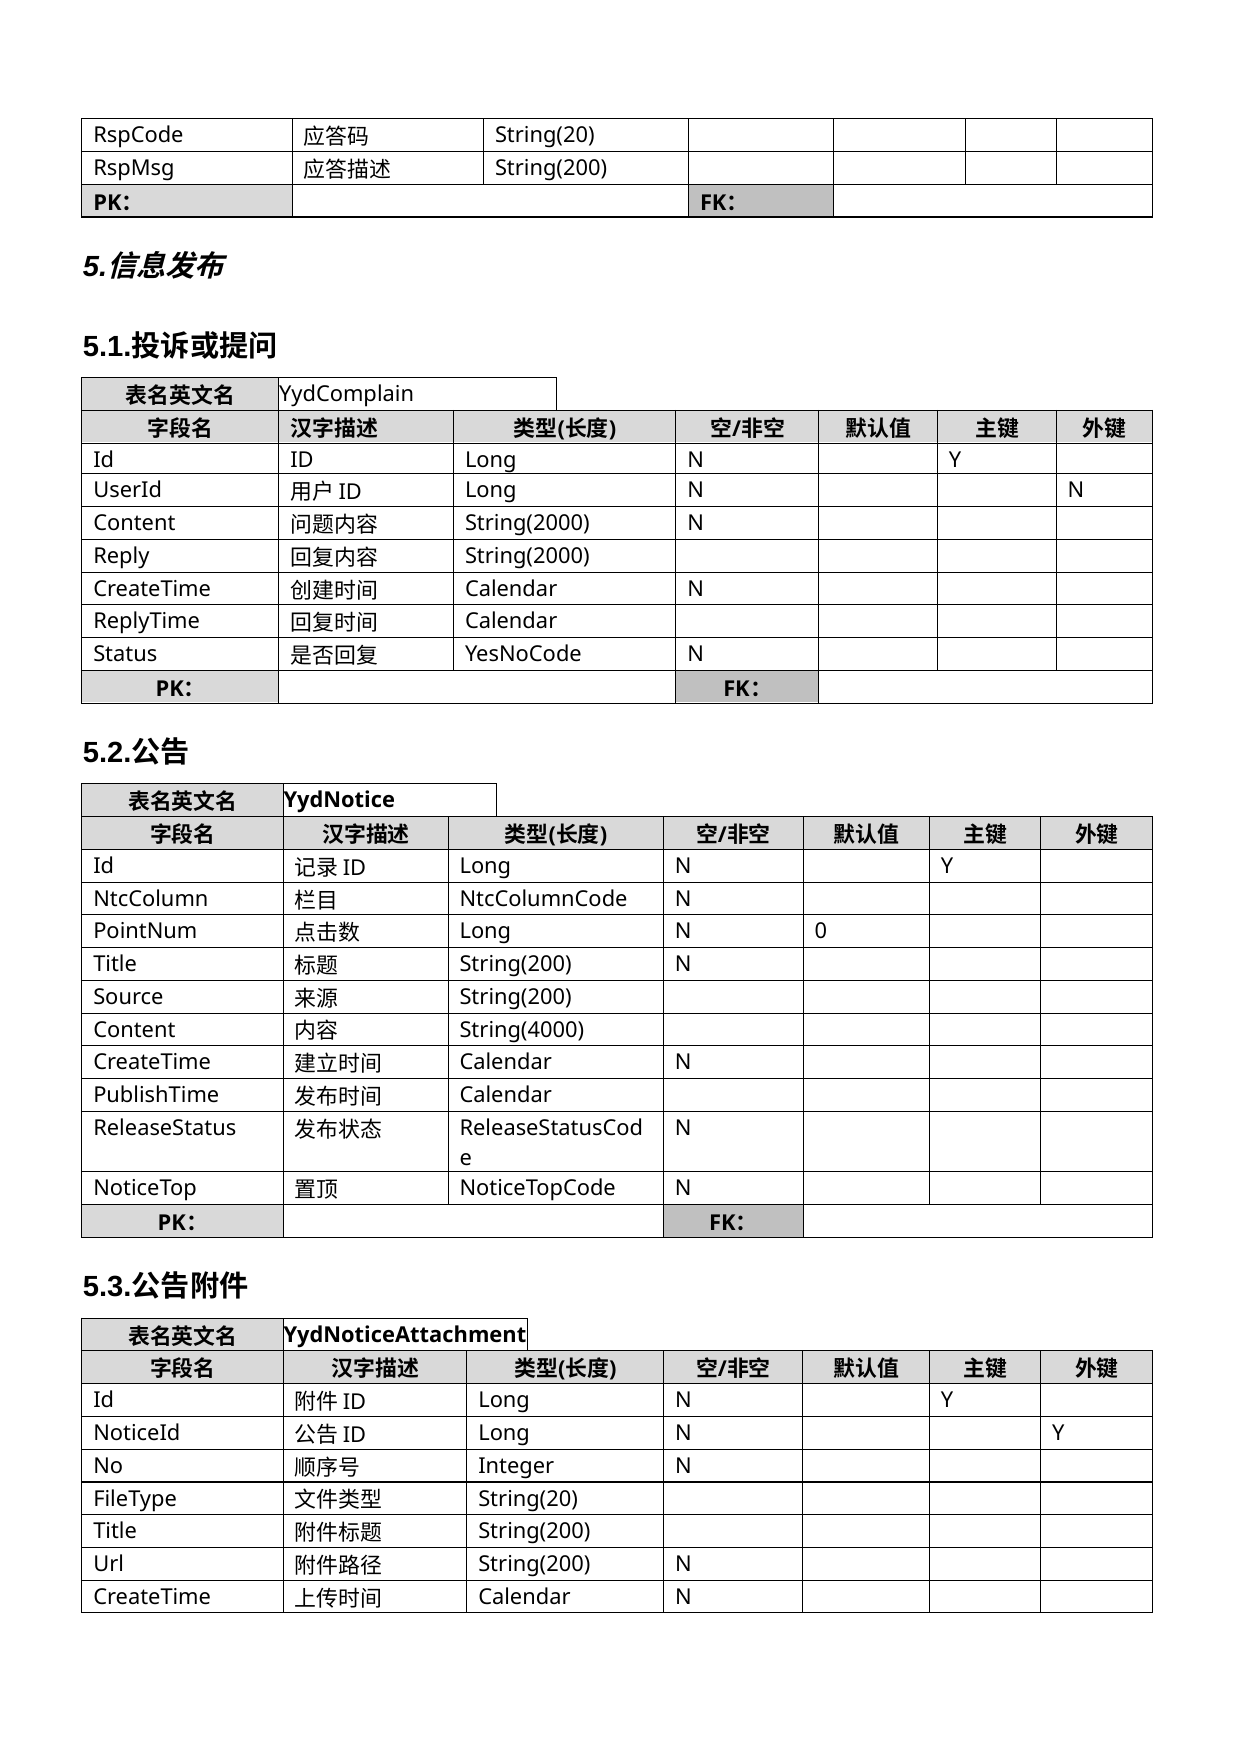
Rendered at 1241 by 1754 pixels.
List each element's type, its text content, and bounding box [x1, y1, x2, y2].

table_cell PK： [82, 185, 292, 216]
table_cell [804, 1172, 929, 1204]
table_cell 汉字描述 [284, 1351, 466, 1383]
table_cell Content [82, 1014, 283, 1045]
table_header 表名英文名 [82, 784, 283, 816]
table_header [528, 1318, 1153, 1350]
table_cell [834, 119, 965, 151]
table_cell Title [82, 1515, 283, 1547]
table_cell Long [449, 915, 663, 947]
table_cell No [82, 1450, 283, 1481]
table_cell NtcColumnCode [449, 883, 663, 914]
table_cell 空/非空 [676, 411, 818, 442]
table_cell [664, 1079, 803, 1111]
table_cell [930, 1450, 1040, 1481]
table_cell N [676, 474, 818, 506]
table_cell Status [82, 638, 278, 670]
table_cell 字段名 [82, 411, 278, 442]
table_cell [938, 605, 1056, 637]
table_cell [819, 444, 937, 473]
table_cell [804, 850, 929, 882]
table_cell [1041, 1014, 1152, 1045]
table_cell RspCode [82, 119, 292, 151]
table_cell [834, 152, 965, 183]
table_cell 来源 [284, 981, 448, 1012]
table_cell String(20) [484, 119, 688, 151]
table_cell [1057, 507, 1152, 539]
table_cell N [676, 638, 818, 670]
table_cell PK： [82, 1205, 283, 1237]
table_cell Calendar [449, 1079, 663, 1111]
table_cell [1057, 540, 1152, 572]
table_cell 应答描述 [293, 152, 483, 183]
table_cell 附件路径 [284, 1548, 466, 1579]
table_cell 置顶 [284, 1172, 448, 1204]
table_cell PointNum [82, 915, 283, 947]
table_header YydNotice [284, 784, 496, 816]
table_cell [1041, 1548, 1152, 1579]
table_cell CreateTime [82, 1046, 283, 1078]
table_cell Long [467, 1417, 663, 1449]
table_cell Id [82, 1384, 283, 1416]
table_cell N [664, 948, 803, 980]
table_cell NoticeTop [82, 1172, 283, 1204]
table_cell [804, 981, 929, 1012]
table_cell [803, 1548, 929, 1579]
table_cell 回复内容 [279, 540, 453, 572]
table_cell [930, 915, 1040, 947]
table_cell 外键 [1057, 411, 1152, 442]
table_cell Long [467, 1384, 663, 1416]
table_cell [1041, 915, 1152, 947]
table_cell 发布时间 [284, 1079, 448, 1111]
table_cell [1041, 1112, 1152, 1171]
table_cell ID [279, 444, 453, 473]
table_cell [1041, 1581, 1152, 1612]
table_cell [1041, 1450, 1152, 1481]
table_cell [930, 1548, 1040, 1579]
table_cell [938, 540, 1056, 572]
table_cell NtcColumn [82, 883, 283, 914]
table_cell [819, 573, 937, 604]
table_cell 空/非空 [664, 817, 803, 849]
table_cell NoticeTopCode [449, 1172, 663, 1204]
table_cell ReleaseStatus [82, 1112, 283, 1171]
table_cell N [664, 1112, 803, 1171]
table_cell Y [938, 444, 1056, 473]
table_cell N [1057, 474, 1152, 506]
table_cell N [664, 1046, 803, 1078]
table_cell Y [930, 1384, 1040, 1416]
table_cell Long [449, 850, 663, 882]
table_cell [804, 1205, 1152, 1237]
table_cell RspMsg [82, 152, 292, 183]
table_cell 字段名 [82, 817, 283, 849]
table_cell [689, 152, 833, 183]
table_cell 上传时间 [284, 1581, 466, 1612]
table_cell [1041, 1046, 1152, 1078]
table_cell [930, 1483, 1040, 1514]
table_cell 建立时间 [284, 1046, 448, 1078]
table_cell [803, 1450, 929, 1481]
table_cell 默认值 [819, 411, 937, 442]
table_cell Y [1041, 1417, 1152, 1449]
table_header [497, 783, 1153, 816]
table_cell 外键 [1041, 817, 1152, 849]
table_cell 问题内容 [279, 507, 453, 539]
table_cell [930, 1417, 1040, 1449]
table_header 表名英文名 [82, 1319, 283, 1350]
table_cell [803, 1417, 929, 1449]
table_cell Title [82, 948, 283, 980]
table_cell Reply [82, 540, 278, 572]
table_cell 内容 [284, 1014, 448, 1045]
table_cell 创建时间 [279, 573, 453, 604]
table_cell [930, 1172, 1040, 1204]
table_cell 附件ID [284, 1384, 466, 1416]
table_cell String(4000) [449, 1014, 663, 1045]
table_cell N [664, 1450, 802, 1481]
table_cell [1041, 1172, 1152, 1204]
table_cell 主键 [930, 1351, 1040, 1383]
table_cell 默认值 [804, 817, 929, 849]
table_cell String(20) [467, 1483, 663, 1514]
table_cell [803, 1483, 929, 1514]
table_cell [804, 1079, 929, 1111]
table_cell 文件类型 [284, 1483, 466, 1514]
table_cell 默认值 [803, 1351, 929, 1383]
table_cell 用户ID [279, 474, 453, 506]
table_cell 发布状态 [284, 1112, 448, 1171]
table_cell 附件标题 [284, 1515, 466, 1547]
table_cell Calendar [449, 1046, 663, 1078]
table_cell N [664, 1548, 802, 1579]
table_cell N [676, 573, 818, 604]
table_cell [930, 981, 1040, 1012]
table_cell String(200) [467, 1548, 663, 1579]
table_cell [804, 883, 929, 914]
table_cell [284, 1205, 663, 1237]
table_cell String(200) [449, 948, 663, 980]
table_cell [1057, 444, 1152, 473]
table_cell [804, 948, 929, 980]
table_cell N [676, 507, 818, 539]
table_cell [279, 671, 675, 702]
table_cell [938, 507, 1056, 539]
table_cell YesNoCode [454, 638, 675, 670]
table_cell [930, 1046, 1040, 1078]
table_cell [803, 1384, 929, 1416]
table_cell String(200) [484, 152, 688, 183]
table_cell [1041, 850, 1152, 882]
table_cell 点击数 [284, 915, 448, 947]
table_cell N [664, 1172, 803, 1204]
table_cell [676, 540, 818, 572]
table_cell [1041, 1384, 1152, 1416]
table_cell [804, 1112, 929, 1171]
table_cell 空/非空 [664, 1351, 802, 1383]
table_cell [819, 540, 937, 572]
table_cell 类型(长度) [467, 1351, 663, 1383]
table_cell 0 [804, 915, 929, 947]
table_cell [293, 185, 688, 216]
table_cell N [664, 1384, 802, 1416]
table_cell FK： [676, 671, 818, 702]
table_header 表名英文名 [82, 378, 278, 410]
table_cell [938, 638, 1056, 670]
table_cell [938, 573, 1056, 604]
table_cell Calendar [454, 605, 675, 637]
table_cell 公告ID [284, 1417, 466, 1449]
table_cell [819, 507, 937, 539]
table_cell N [664, 1417, 802, 1449]
table_cell NoticeId [82, 1417, 283, 1449]
table_cell [1057, 638, 1152, 670]
table_cell CreateTime [82, 1581, 283, 1612]
table_cell [930, 883, 1040, 914]
table_cell 类型(长度) [449, 817, 663, 849]
table_cell N [676, 444, 818, 473]
table_cell N [664, 1581, 802, 1612]
table_cell N [664, 883, 803, 914]
table_cell 字段名 [82, 1351, 283, 1383]
table_cell String(2000) [454, 507, 675, 539]
table_cell Integer [467, 1450, 663, 1481]
table_cell Calendar [454, 573, 675, 604]
table_cell [1057, 605, 1152, 637]
table_header YydComplain [279, 378, 556, 410]
table_cell N [664, 915, 803, 947]
table_cell Id [82, 850, 283, 882]
table_cell [664, 1014, 803, 1045]
table_cell String(200) [449, 981, 663, 1012]
table_cell [930, 1014, 1040, 1045]
table_cell [664, 981, 803, 1012]
table_cell 主键 [938, 411, 1056, 442]
table_cell [676, 605, 818, 637]
subtitle 5.2.公告 [83, 728, 1157, 771]
table_cell FK： [664, 1205, 803, 1237]
table_cell Url [82, 1548, 283, 1579]
table_cell [664, 1483, 802, 1514]
table_cell 汉字描述 [284, 817, 448, 849]
table_cell [966, 152, 1056, 183]
table_cell [938, 474, 1056, 506]
table_cell [930, 1112, 1040, 1171]
table_cell [819, 638, 937, 670]
table_cell ReleaseStatusCode [449, 1112, 663, 1171]
table_cell UserId [82, 474, 278, 506]
table_cell [966, 119, 1056, 151]
table_cell [1057, 573, 1152, 604]
table_cell [1041, 981, 1152, 1012]
table_header [557, 377, 1153, 410]
table_cell FK： [689, 185, 833, 216]
table_cell [803, 1515, 929, 1547]
table_cell Long [454, 474, 675, 506]
table_cell 栏目 [284, 883, 448, 914]
table_cell [1041, 1483, 1152, 1514]
table_cell 外键 [1041, 1351, 1152, 1383]
table_cell Source [82, 981, 283, 1012]
table_cell [819, 671, 1152, 702]
subtitle 5.1.投诉或提问 [83, 322, 1157, 364]
table_cell [930, 948, 1040, 980]
table_cell 主键 [930, 817, 1040, 849]
table_cell 标题 [284, 948, 448, 980]
table_cell 回复时间 [279, 605, 453, 637]
table_cell 类型(长度) [454, 411, 675, 442]
table_header YydNoticeAttachment [284, 1319, 527, 1350]
table_cell [930, 1581, 1040, 1612]
table_cell [1041, 1079, 1152, 1111]
table_cell 应答码 [293, 119, 483, 151]
table_cell [689, 119, 833, 151]
table_cell 是否回复 [279, 638, 453, 670]
table_cell [819, 605, 937, 637]
table_cell N [664, 850, 803, 882]
table_cell Content [82, 507, 278, 539]
table_cell [819, 474, 937, 506]
subtitle 5.信息发布 [83, 242, 1157, 285]
table_cell 顺序号 [284, 1450, 466, 1481]
table_cell Long [454, 444, 675, 473]
table_cell [930, 1515, 1040, 1547]
table_cell Calendar [467, 1581, 663, 1612]
table_cell String(200) [467, 1515, 663, 1547]
table_cell PublishTime [82, 1079, 283, 1111]
table_cell [1057, 119, 1152, 151]
table_cell Id [82, 444, 278, 473]
table_cell 记录ID [284, 850, 448, 882]
table_cell [834, 185, 1152, 216]
table_cell [1041, 948, 1152, 980]
table_cell [930, 1079, 1040, 1111]
table_cell [804, 1014, 929, 1045]
table_cell ReplyTime [82, 605, 278, 637]
table_cell String(2000) [454, 540, 675, 572]
table_cell [804, 1046, 929, 1078]
table_cell PK： [82, 671, 278, 702]
subtitle 5.3.公告附件 [83, 1263, 1157, 1305]
table_cell [1041, 883, 1152, 914]
table_cell FileType [82, 1483, 283, 1514]
table_cell 汉字描述 [279, 411, 453, 442]
table_cell Y [930, 850, 1040, 882]
table_cell [1041, 1515, 1152, 1547]
table_cell [803, 1581, 929, 1612]
table_cell [664, 1515, 802, 1547]
table_cell CreateTime [82, 573, 278, 604]
table_cell [1057, 152, 1152, 183]
